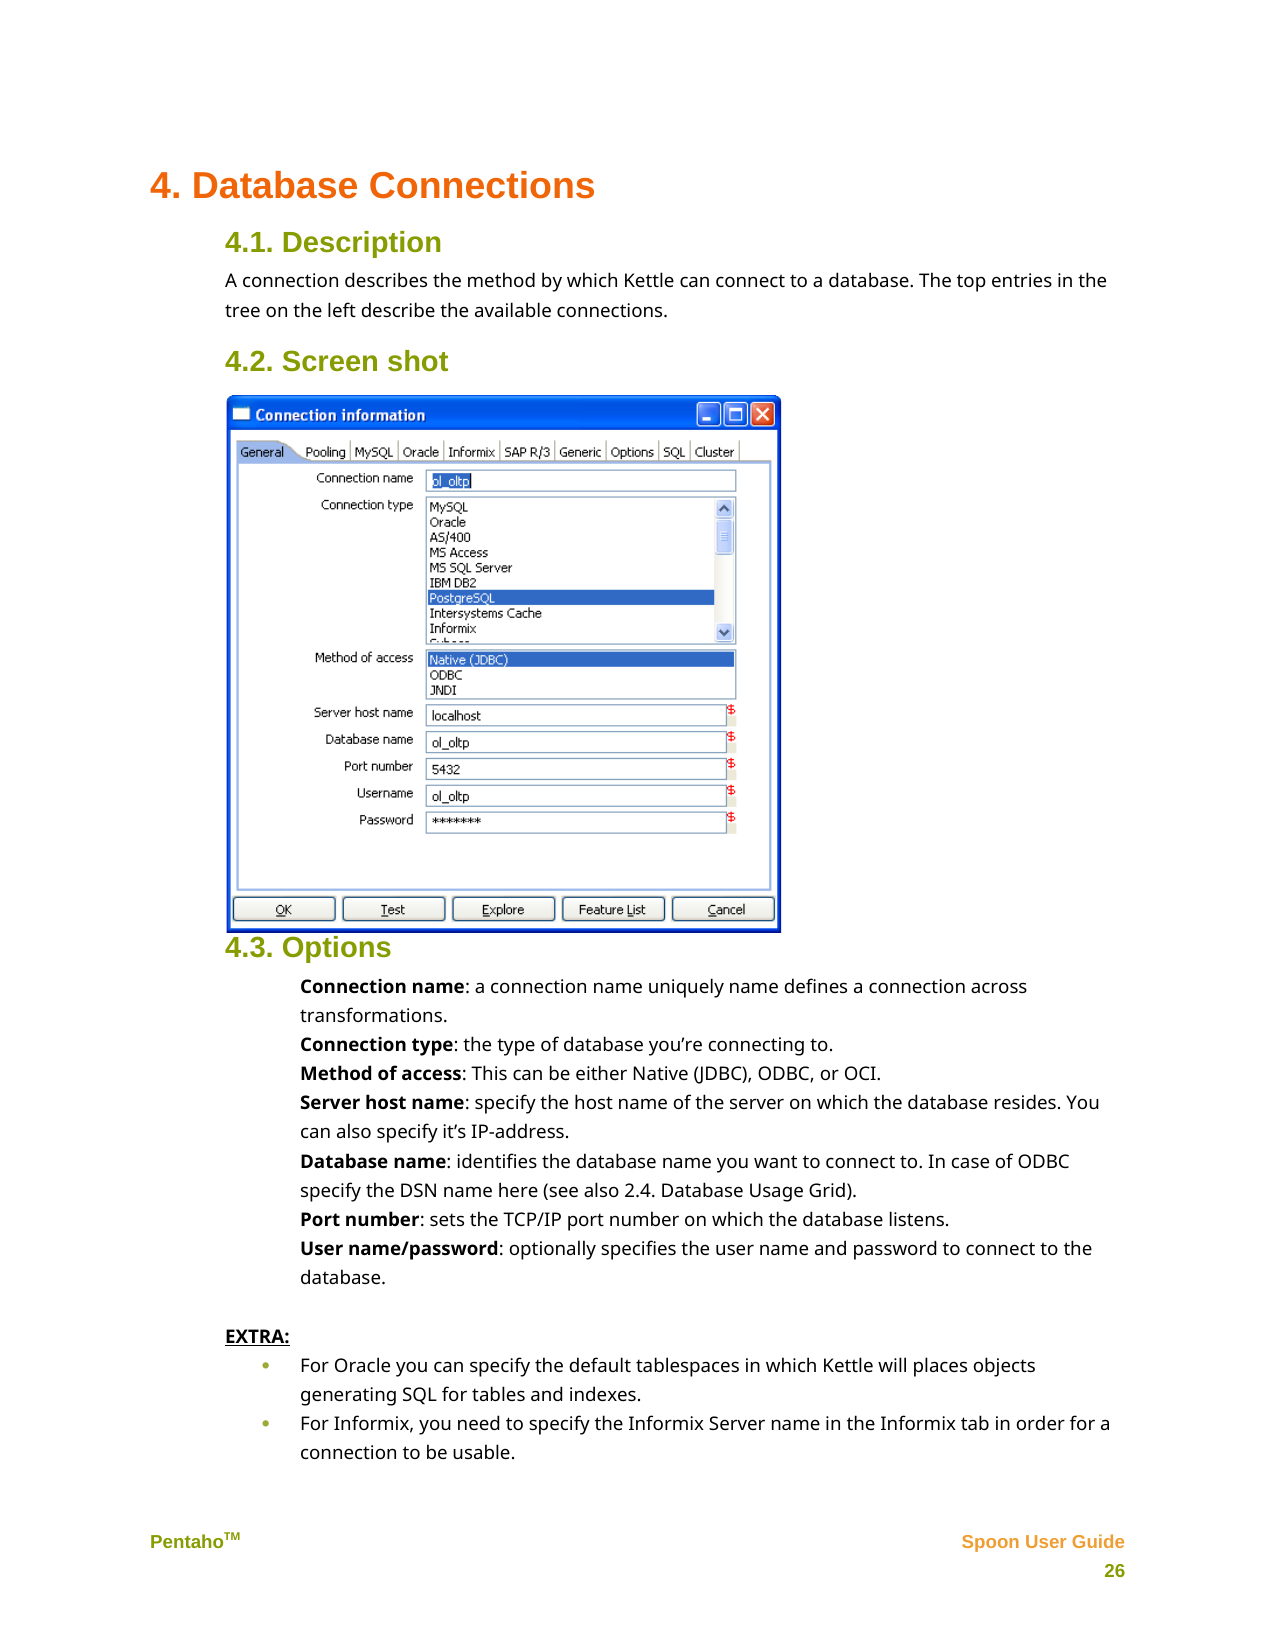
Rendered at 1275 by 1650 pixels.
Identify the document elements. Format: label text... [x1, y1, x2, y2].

list For Oracle you can specify the default tablespaces in which Kettle will places objects generating SQL for tables and indexes. [262, 1349, 1125, 1407]
text Server host name: specify the host name of the server on which the database resides. You can also specify it’s IP-address. [300, 1086, 1125, 1145]
subtitle 4.1. Description [225, 229, 1125, 258]
text EXTRA: [225, 1320, 1125, 1349]
text Database name: identifies the database name you want to connect to. In case of ODBC specify the DSN name here (see also 2.4. Database Usage Grid). [300, 1145, 1125, 1203]
subtitle 4.2. Screen shot [225, 348, 1125, 377]
text Port number: sets the TCP/IP port number on which the database listens. [300, 1203, 1125, 1232]
list For Informix, you need to specify the Informix Server name in the Informix tab in order for a connection to be usable. [262, 1407, 1125, 1466]
text Connection name: a connection name uniquely name defines a connection across transformations. [300, 970, 1125, 1028]
subtitle 4.3. Options [225, 402, 1125, 963]
text User name/password: optionally specifies the user name and password to connect to the database. [300, 1232, 1125, 1291]
text Connection type: the type of database you’re connecting to. [300, 1028, 1125, 1057]
picture [226, 395, 782, 933]
text Method of access: This can be either Native (JDBC), ODBC, or OCI. [300, 1057, 1125, 1086]
subtitle 4. Database Connections [150, 175, 1125, 204]
text A connection describes the method by which Kettle can connect to a database. The top entries in the tree on the left describe the available connections. [225, 264, 1125, 323]
